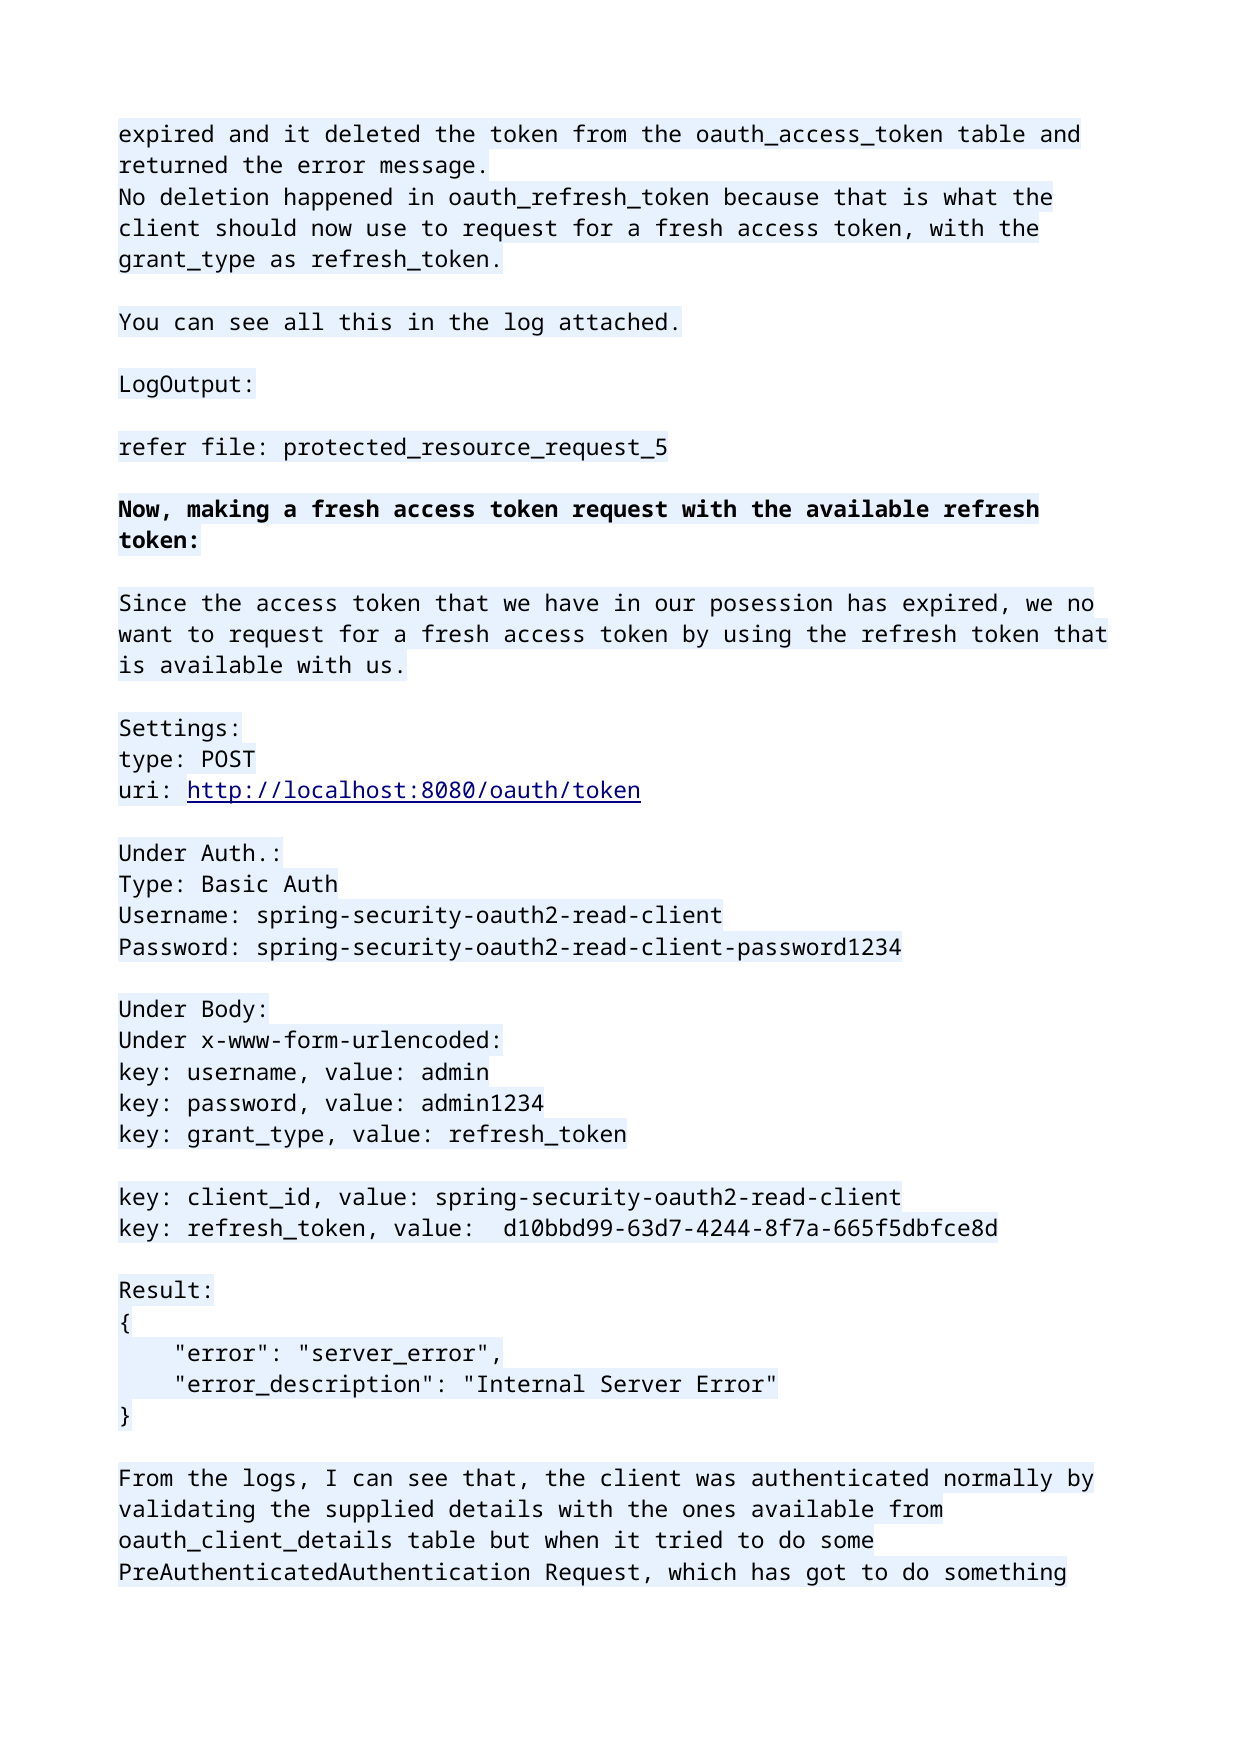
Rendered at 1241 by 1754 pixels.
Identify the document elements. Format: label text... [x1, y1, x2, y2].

text type: POST [118, 743, 1122, 774]
text Type: Basic Auth [118, 868, 1122, 899]
text key: grant_type, value: refresh_token [118, 1118, 1122, 1149]
text key: password, value: admin1234 [118, 1087, 1122, 1118]
text Settings: [118, 712, 1122, 743]
text You can see all this in the log attached. [118, 306, 1122, 337]
text Since the access token that we have in our posession has expired, we no want to request for a fresh access token by using the refresh token that is available with us. [118, 587, 1122, 681]
text Password: spring-security-oauth2-read-client-password1234 [118, 931, 1122, 962]
text "error": "server_error", [118, 1337, 1122, 1368]
text Under Auth.: [118, 837, 1122, 868]
text key: username, value: admin [118, 1056, 1122, 1087]
text Under x-www-form-urlencoded: [118, 1024, 1122, 1056]
text Username: spring-security-oauth2-read-client [118, 899, 1122, 931]
text key: refresh_token, value: d10bbd99-63d7-4244-8f7a-665f5dbfce8d [118, 1212, 1122, 1243]
text Now, making a fresh access token request with the available refresh token: [118, 493, 1122, 556]
text From the logs, I can see that, the client was authenticated normally by validating the supplied details with the ones available from oauth_client_details table but when it tried to do some PreAuthenticatedAuthentication Request, which has got to do something [118, 1462, 1122, 1587]
text Result: [118, 1274, 1122, 1306]
text No deletion happened in oauth_refresh_token because that is what the client should now use to request for a fresh access token, with the grant_type as refresh_token. [118, 181, 1122, 274]
text Under Body: [118, 993, 1122, 1024]
text "error_description": "Internal Server Error" [118, 1368, 1122, 1399]
text { [118, 1306, 1122, 1337]
text refer file: protected_resource_request_5 [118, 431, 1122, 462]
text uri: http://localhost:8080/oauth/token [118, 774, 1122, 806]
text expired and it deleted the token from the oauth_access_token table and returned the error message. [118, 118, 1122, 181]
text LogOutput: [118, 368, 1122, 399]
text } [118, 1399, 1122, 1431]
text key: client_id, value: spring-security-oauth2-read-client [118, 1181, 1122, 1212]
